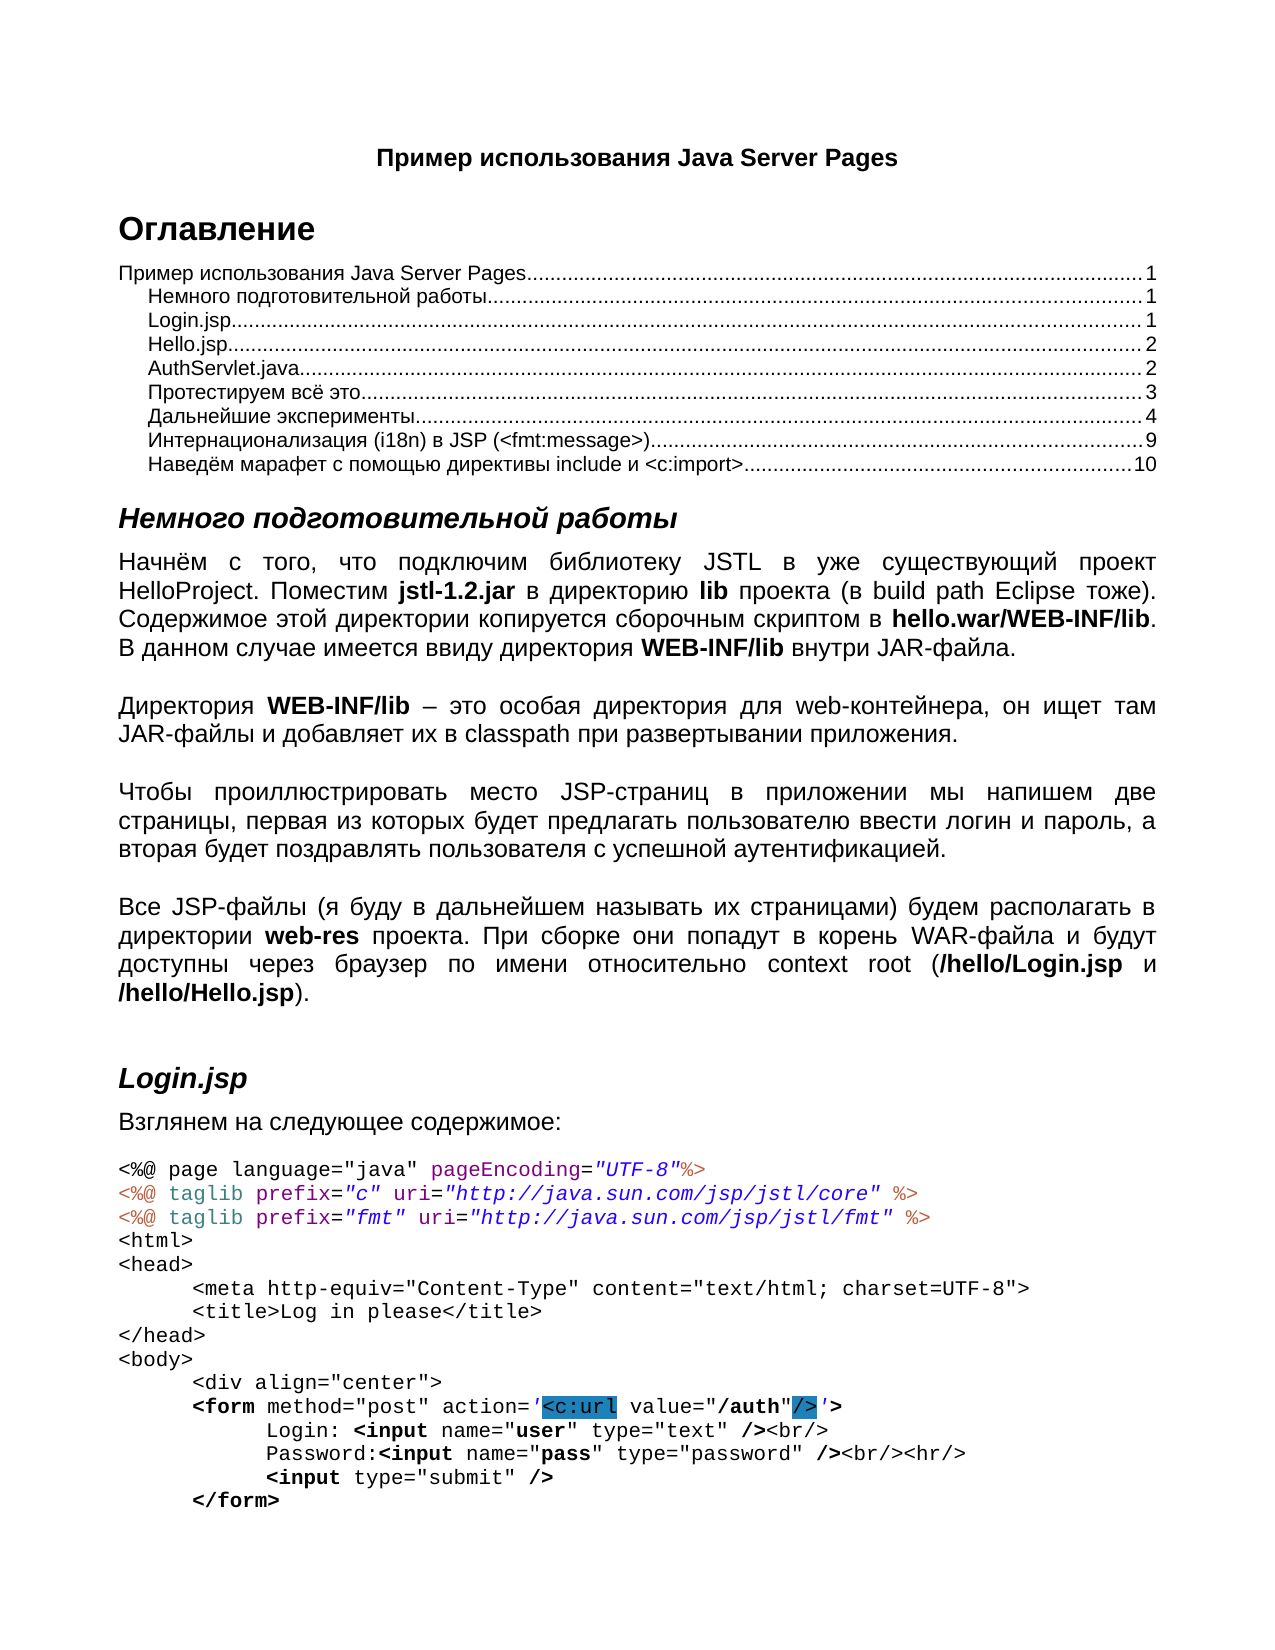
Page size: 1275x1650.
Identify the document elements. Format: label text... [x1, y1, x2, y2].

text <%@ taglib prefix="fmt" uri="http://java.sun.com/jsp/jstl/fmt" %> [118, 1207, 1157, 1230]
text Протестируем всё это 3 [148, 380, 1157, 404]
text Login.jsp 1 [148, 308, 1157, 332]
text <%@ taglib prefix="c" uri="http://java.sun.com/jsp/jstl/core" %> [118, 1183, 1157, 1207]
text Login: <input name="user" type="text" /><br/> [118, 1419, 1157, 1443]
text Password:<input name="pass" type="password" /><br/><hr/> [118, 1443, 1157, 1467]
text <html> [118, 1230, 1157, 1254]
text <title>Log in please</title> [118, 1301, 1157, 1325]
text AuthServlet.java 2 [148, 356, 1157, 380]
text Чтобы проиллюстрировать место JSP-страниц в приложении мы напишем две страницы, первая из которых будет предлагать пользователю ввести логин и пароль, а вторая будет поздравлять пользователя с успешной аутентификацией. [118, 777, 1157, 863]
text </form> [118, 1491, 1157, 1514]
text <%@ page language="java" pageEncoding="UTF-8"%> [118, 1159, 1157, 1183]
subtitle Login.jsp [118, 1061, 1157, 1094]
text Все JSP-файлы (я буду в дальнейшем называть их страницами) будем располагать в директории web-res проекта. При сборке они попадут в корень WAR-файла и будут доступны через браузер по имени относительно context root (/hello/Login.jsp и /hello/Hello.jsp). [118, 892, 1157, 1007]
text <div align="center"> [118, 1372, 1157, 1396]
text Пример использования Java Server Pages 1 [118, 260, 1157, 284]
text Директория WEB-INF/lib – это особая директория для web-контейнера, он ищет там JAR-файлы и добавляет их в classpath при развертывании приложения. [118, 691, 1157, 748]
text Hello.jsp 2 [148, 332, 1157, 356]
text Интернационализация (i18n) в JSP (<fmt:message>) 9 [148, 428, 1157, 452]
text <input type="submit" /> [118, 1467, 1157, 1491]
text <head> [118, 1254, 1157, 1278]
text <body> [118, 1349, 1157, 1372]
text Немного подготовительной работы 1 [148, 284, 1157, 308]
text <form method="post" action='<c:url value="/auth"/>'> [118, 1396, 1157, 1419]
text Взглянем на следующее содержимое: [118, 1107, 1157, 1136]
subtitle Немного подготовительной работы [118, 501, 1157, 534]
text Начнём с того, что подключим библиотеку JSTL в уже существующий проект HelloProject. Поместим jstl-1.2.jar в директорию lib проекта (в build path Eclipse тоже). Содержимое этой директории копируется сборочным скриптом в hello.war/WEB-INF/lib. В данном случае имеется ввиду директория WEB-INF/lib внутри JAR-файла. [118, 547, 1157, 662]
text Наведём марафет с помощью директивы include и <c:import> 10 [148, 452, 1157, 476]
text <meta http-equiv="Content-Type" content="text/html; charset=UTF-8"> [118, 1278, 1157, 1301]
subtitle Оглавление [118, 209, 1157, 248]
text Дальнейшие эксперименты 4 [148, 404, 1157, 428]
text </head> [118, 1325, 1157, 1349]
subtitle Пример использования Java Server Pages [118, 143, 1157, 172]
